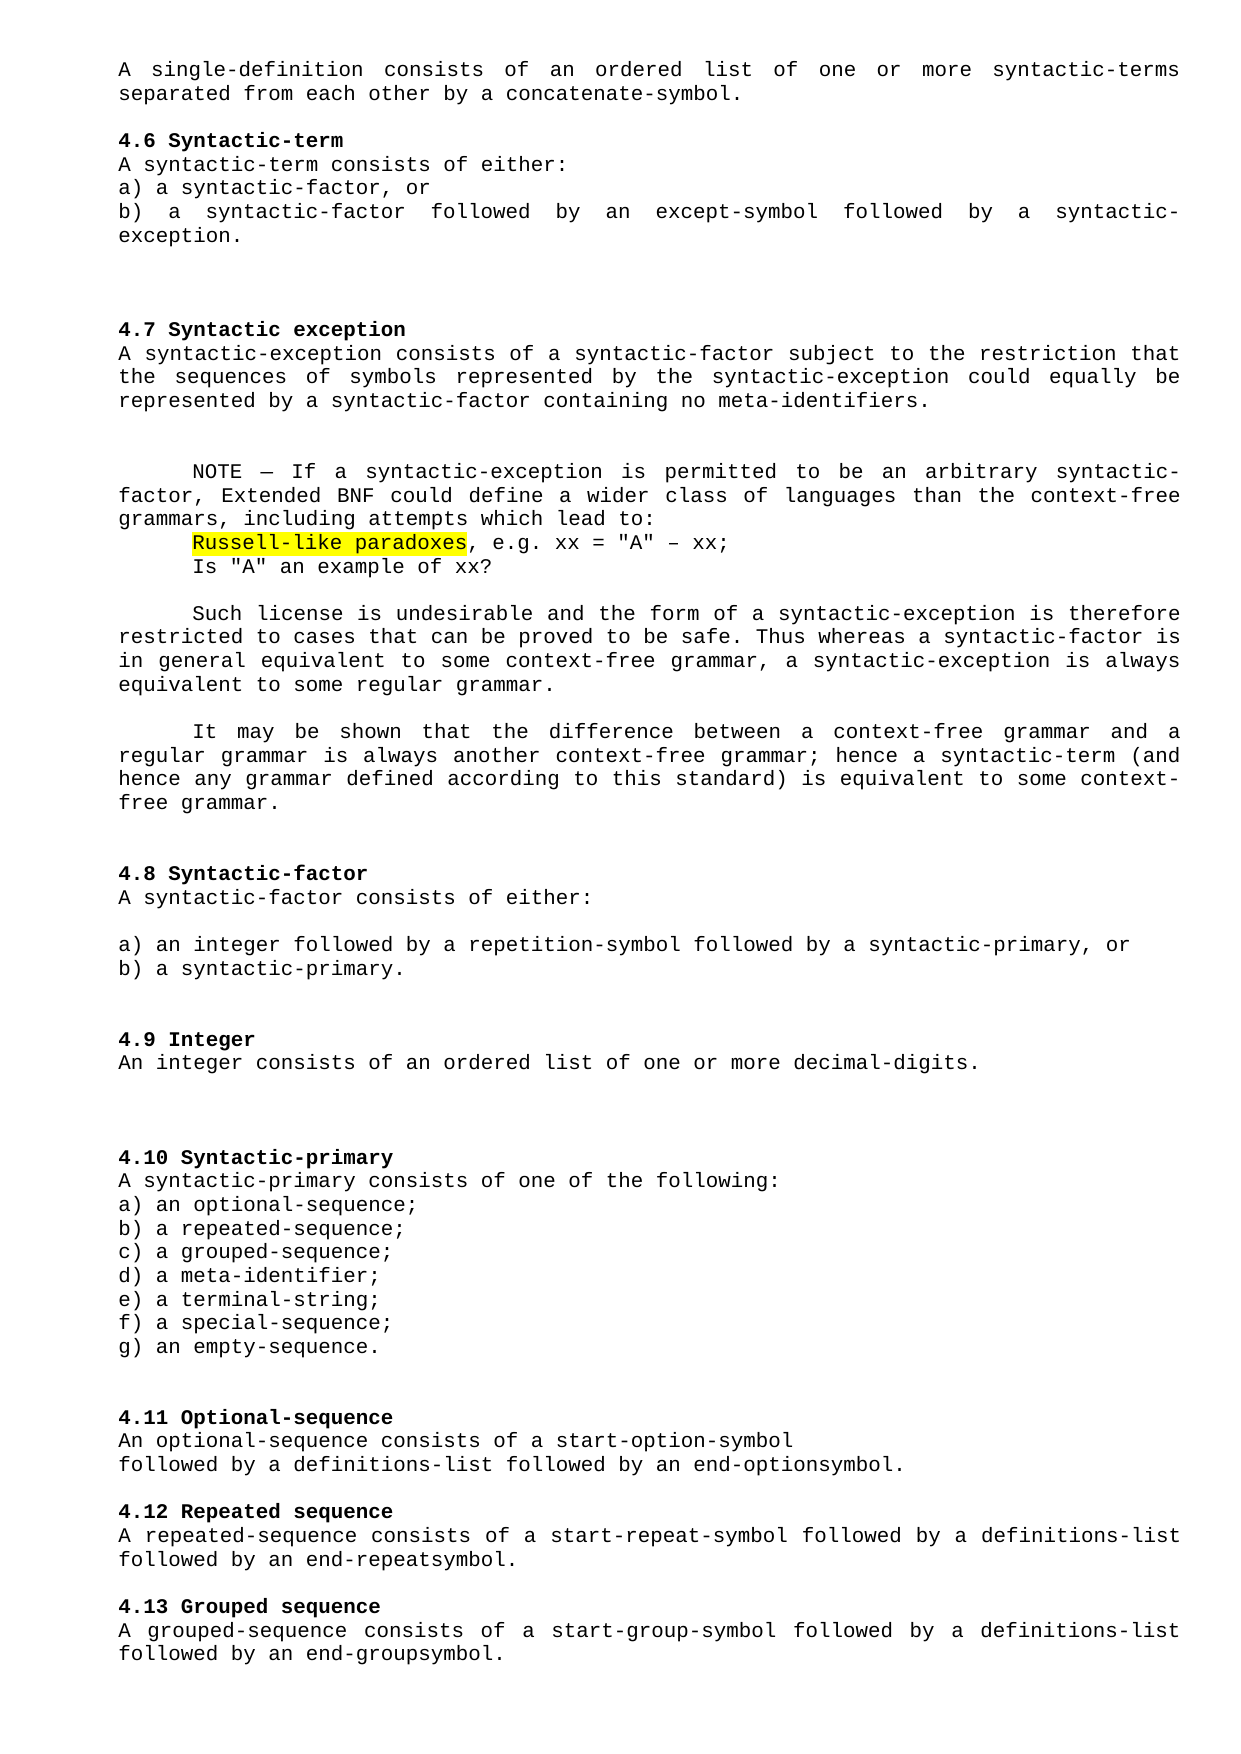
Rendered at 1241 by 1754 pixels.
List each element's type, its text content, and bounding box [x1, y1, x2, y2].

text A grouped-sequence consists of a start-group-symbol followed by a definitions-list followed by an end-groupsymbol. [118, 1620, 1181, 1667]
text NOTE — If a syntactic-exception is permitted to be an arbitrary syntactic-factor, Extended BNF could define a wider class of languages than the context-free grammars, including attempts which lead to: [118, 461, 1181, 532]
text Such license is undesirable and the form of a syntactic-exception is therefore restricted to cases that can be proved to be safe. Thus whereas a syntactic-factor is in general equivalent to some context-free grammar, a syntactic-exception is always equivalent to some regular grammar. [118, 603, 1181, 697]
text 4.7 Syntactic exception [118, 319, 1181, 343]
text a) a syntactic-factor, or [118, 177, 1181, 201]
text A syntactic-primary consists of one of the following: [118, 1170, 1181, 1194]
text A syntactic-factor consists of either: [118, 887, 1181, 910]
text A syntactic-term consists of either: [118, 154, 1181, 177]
text b) a syntactic-primary. [118, 958, 1181, 981]
text f) a special-sequence; [118, 1312, 1181, 1336]
text 4.9 Integer [118, 1028, 1181, 1052]
text Is "A" an example of xx? [118, 556, 1181, 579]
text a) an optional-sequence; [118, 1194, 1181, 1218]
text b) a repeated-sequence; [118, 1218, 1181, 1241]
text 4.8 Syntactic-factor [118, 863, 1181, 887]
text An integer consists of an ordered list of one or more decimal-digits. [118, 1052, 1181, 1076]
text a) an integer followed by a repetition-symbol followed by a syntactic-primary, or [118, 934, 1181, 958]
text A repeated-sequence consists of a start-repeat-symbol followed by a definitions-list followed by an end-repeatsymbol. [118, 1525, 1181, 1572]
text A syntactic-exception consists of a syntactic-factor subject to the restriction that the sequences of symbols represented by the syntactic-exception could equally be represented by a syntactic-factor containing no meta-identifiers. [118, 343, 1181, 414]
text b) a syntactic-factor followed by an except-symbol followed by a syntactic- exception. [118, 201, 1181, 248]
text d) a meta-identifier; [118, 1265, 1181, 1289]
text 4.12 Repeated sequence [118, 1501, 1181, 1525]
text e) a terminal-string; [118, 1289, 1181, 1312]
text c) a grouped-sequence; [118, 1241, 1181, 1265]
text It may be shown that the difference between a context-free grammar and a regular grammar is always another context-free grammar; hence a syntactic-term (and hence any grammar defined according to this standard) is equivalent to some context-free grammar. [118, 721, 1181, 816]
text Russell-like paradoxes, e.g. xx = "A" – xx; [118, 532, 1181, 556]
text An optional-sequence consists of a start-option-symbol [118, 1431, 1181, 1454]
text A single-definition consists of an ordered list of one or more syntactic-terms separated from each other by a concatenate-symbol. [118, 59, 1181, 106]
text 4.11 Optional-sequence [118, 1407, 1181, 1431]
text 4.6 Syntactic-term [118, 130, 1181, 154]
text followed by a definitions-list followed by an end-optionsymbol. [118, 1454, 1181, 1478]
text 4.13 Grouped sequence [118, 1596, 1181, 1620]
text g) an empty-sequence. [118, 1336, 1181, 1359]
text 4.10 Syntactic-primary [118, 1147, 1181, 1170]
